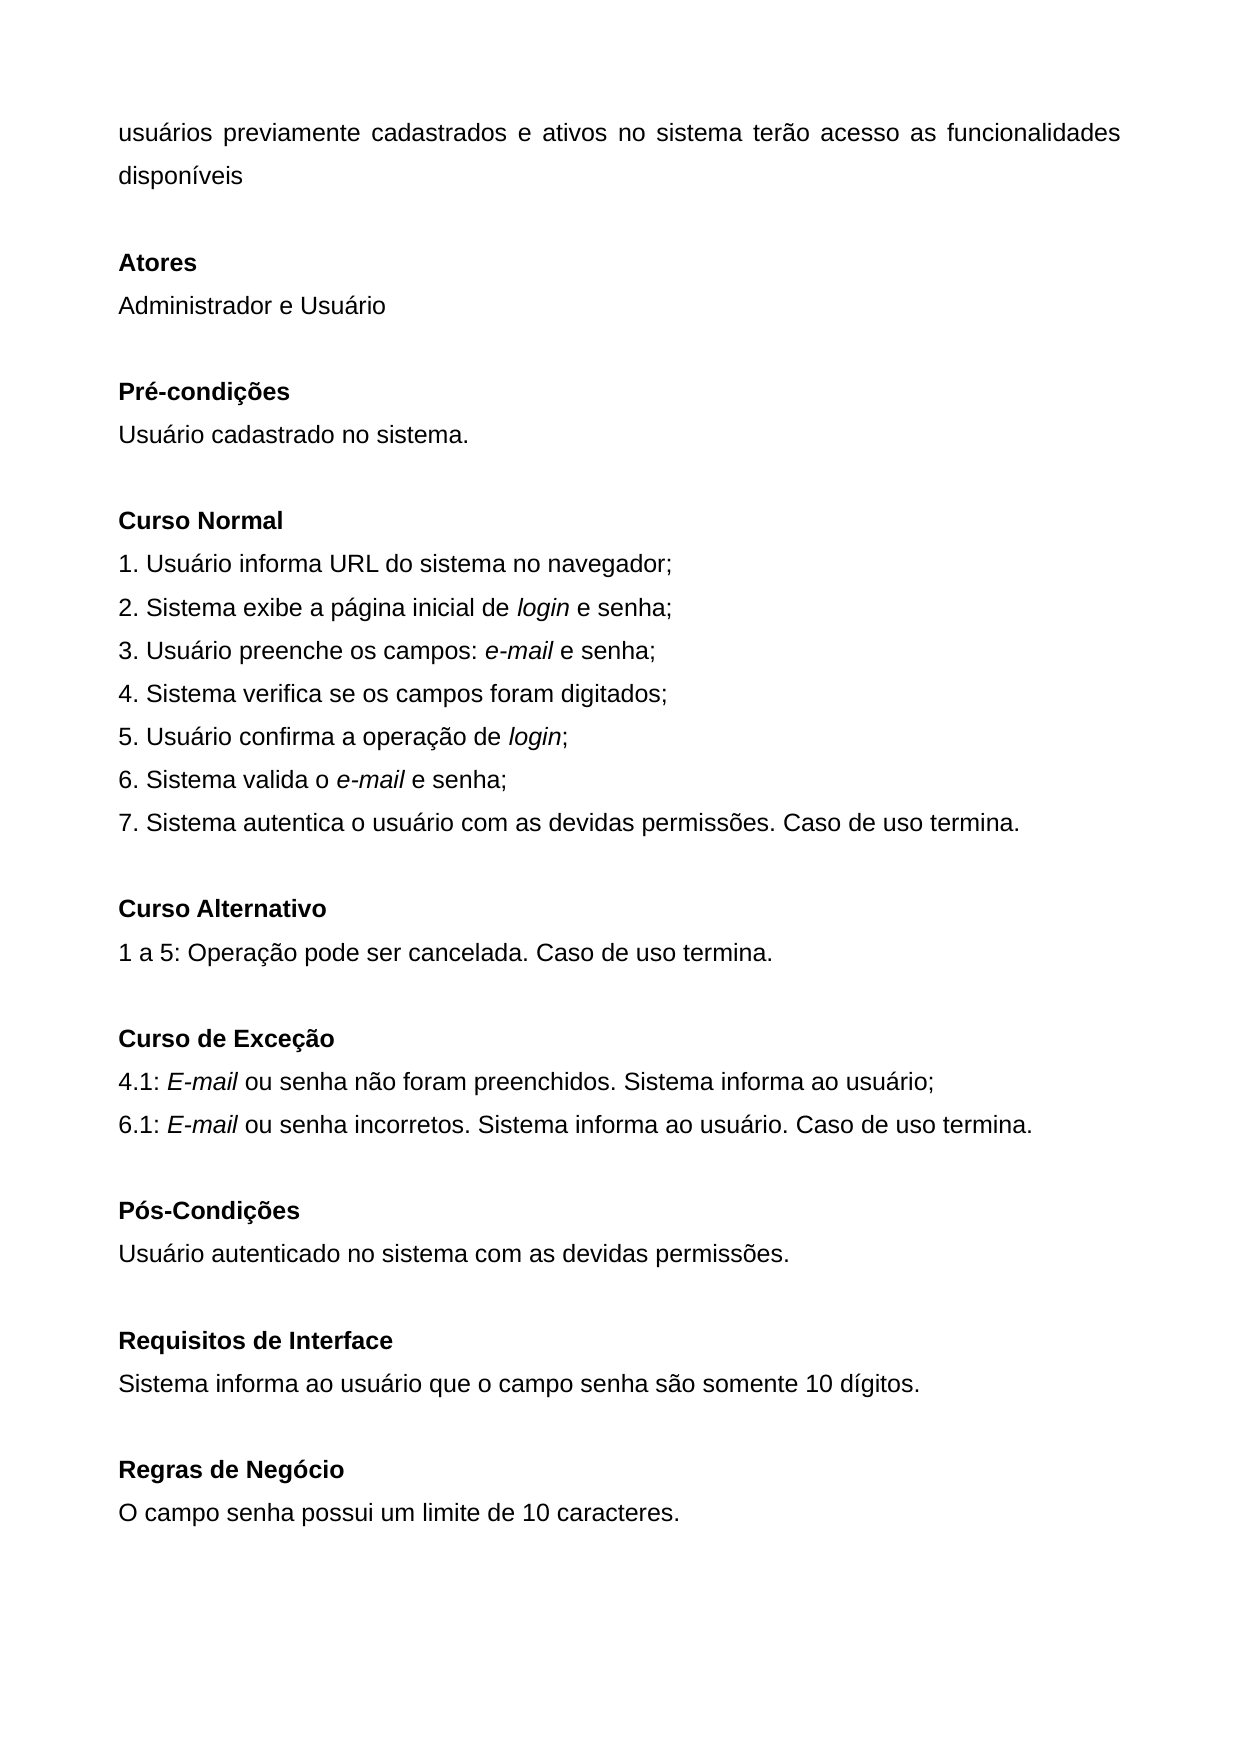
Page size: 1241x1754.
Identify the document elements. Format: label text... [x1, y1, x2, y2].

text 4.1: E-mail ou senha não foram preenchidos. Sistema informa ao usuário; [118, 1067, 1122, 1096]
text Administrador e Usuário [118, 291, 1122, 319]
text 6. Sistema valida o e-mail e senha; [118, 765, 1122, 794]
text 2. Sistema exibe a página inicial de login e senha; [118, 592, 1122, 621]
text usuários previamente cadastrados e ativos no sistema terão acesso as funcionalidades disponíveis [118, 118, 1122, 190]
text Curso de Exceção [118, 1024, 1122, 1052]
text Pré-condições [118, 377, 1122, 406]
text 3. Usuário preenche os campos: e-mail e senha; [118, 636, 1122, 664]
text Curso Normal [118, 506, 1122, 535]
text Curso Alternativo [118, 894, 1122, 923]
text 5. Usuário confirma a operação de login; [118, 722, 1122, 751]
text 7. Sistema autentica o usuário com as devidas permissões. Caso de uso termina. [118, 808, 1122, 837]
text Atores [118, 247, 1122, 276]
text Regras de Negócio [118, 1455, 1122, 1484]
text Requisitos de Interface [118, 1326, 1122, 1354]
text 6.1: E-mail ou senha incorretos. Sistema informa ao usuário. Caso de uso termina. [118, 1110, 1122, 1139]
text 1 a 5: Operação pode ser cancelada. Caso de uso termina. [118, 937, 1122, 966]
text Usuário autenticado no sistema com as devidas permissões. [118, 1239, 1122, 1268]
text 1. Usuário informa URL do sistema no navegador; [118, 549, 1122, 578]
text 4. Sistema verifica se os campos foram digitados; [118, 679, 1122, 707]
text O campo senha possui um limite de 10 caracteres. [118, 1498, 1122, 1527]
text Pós-Condições [118, 1196, 1122, 1225]
text Usuário cadastrado no sistema. [118, 420, 1122, 449]
text Sistema informa ao usuário que o campo senha são somente 10 dígitos. [118, 1369, 1122, 1397]
